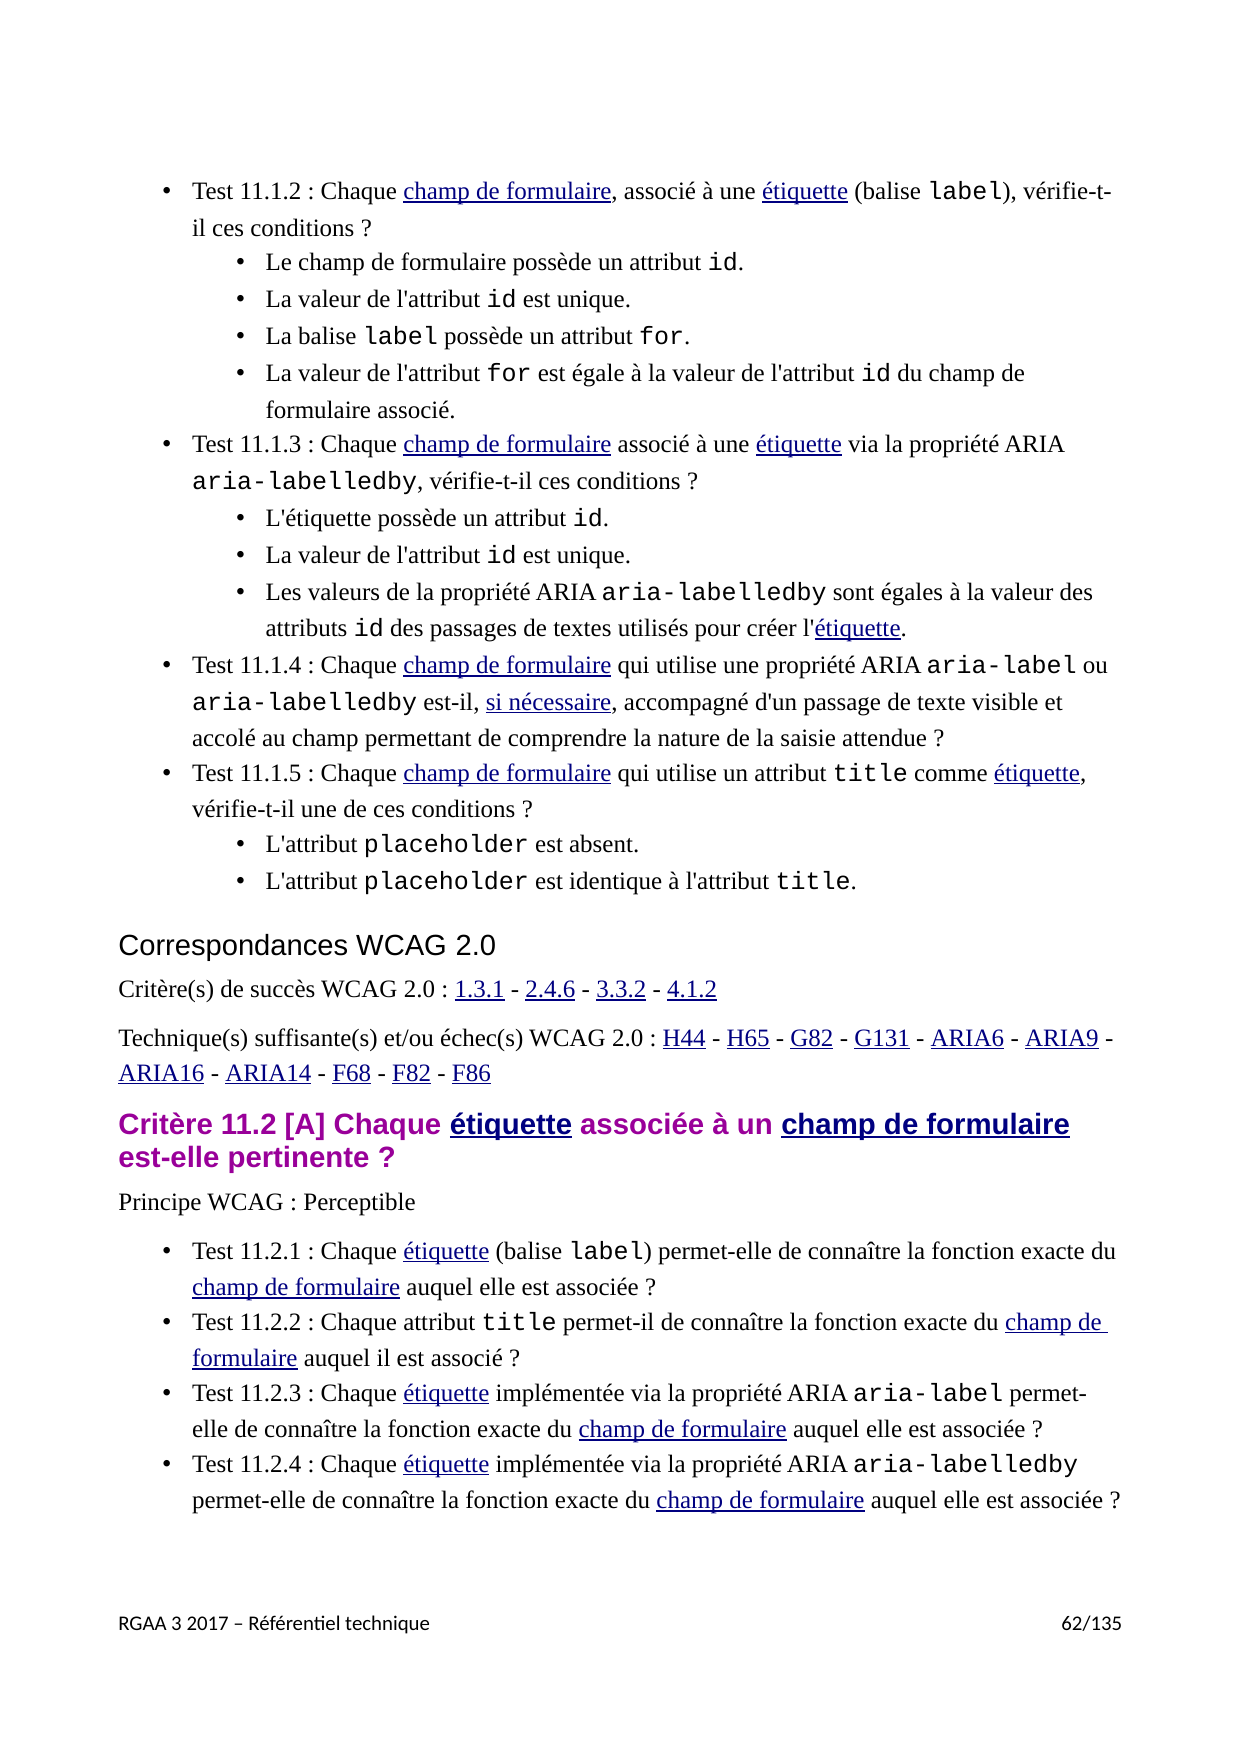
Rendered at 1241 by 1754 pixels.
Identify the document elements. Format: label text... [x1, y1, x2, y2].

list L'étiquette possède un attribut id. [236, 503, 1122, 534]
text Technique(s) suffisante(s) et/ou échec(s) WCAG 2.0 : H44 - H65 - G82 - G131 - ARIA6 - ARIA9 - ARIA16 - ARIA14 - F68 - F82 - F86 [118, 1023, 1122, 1086]
list La valeur de l'attribut id est unique. [236, 284, 1122, 315]
list Test 11.2.4 : Chaque étiquette implémentée via la propriété ARIA aria-labelledby permet-elle de connaître la fonction exacte du champ de formulaire auquel elle est associée ? [162, 1449, 1122, 1514]
text Principe WCAG : Perceptible [118, 1187, 1122, 1215]
subtitle Correspondances WCAG 2.0 [118, 928, 1122, 962]
list La balise label possède un attribut for. [236, 321, 1122, 352]
text Critère(s) de succès WCAG 2.0 : 1.3.1 - 2.4.6 - 3.3.2 - 4.1.2 [118, 974, 1122, 1003]
list L'attribut placeholder est absent. [236, 829, 1122, 860]
list Test 11.2.2 : Chaque attribut title permet-il de connaître la fonction exacte du champ de formulaire auquel il est associé ? [162, 1307, 1122, 1372]
list Les valeurs de la propriété ARIA aria-labelledby sont égales à la valeur des attributs id des passages de textes utilisés pour créer l'étiquette. [236, 577, 1122, 644]
list La valeur de l'attribut id est unique. [236, 540, 1122, 571]
list L'attribut placeholder est identique à l'attribut title. [236, 866, 1122, 897]
list La valeur de l'attribut for est égale à la valeur de l'attribut id du champ de formulaire associé. [236, 358, 1122, 424]
list Test 11.2.3 : Chaque étiquette implémentée via la propriété ARIA aria-label permet-elle de connaître la fonction exacte du champ de formulaire auquel elle est associée ? [162, 1378, 1122, 1443]
list Test 11.1.3 : Chaque champ de formulaire associé à une étiquette via la propriété ARIA aria-labelledby, vérifie-t-il ces conditions ? [162, 429, 1122, 497]
list Test 11.1.4 : Chaque champ de formulaire qui utilise une propriété ARIA aria-label ou aria-labelledby est-il, si nécessaire, accompagné d'un passage de texte visible et accolé au champ permettant de comprendre la nature de la saisie attendue ? [162, 650, 1122, 752]
list Test 11.1.2 : Chaque champ de formulaire, associé à une étiquette (balise label), vérifie-t-il ces conditions ? [162, 176, 1122, 242]
list Test 11.2.1 : Chaque étiquette (balise label) permet-elle de connaître la fonction exacte du champ de formulaire auquel elle est associée ? [162, 1236, 1122, 1301]
subtitle Critère 11.2 [A] Chaque étiquette associée à un champ de formulaire est-elle pertinente ? [118, 1107, 1122, 1174]
list Le champ de formulaire possède un attribut id. [236, 247, 1122, 278]
list Test 11.1.5 : Chaque champ de formulaire qui utilise un attribut title comme étiquette, vérifie-t-il une de ces conditions ? [162, 758, 1122, 823]
